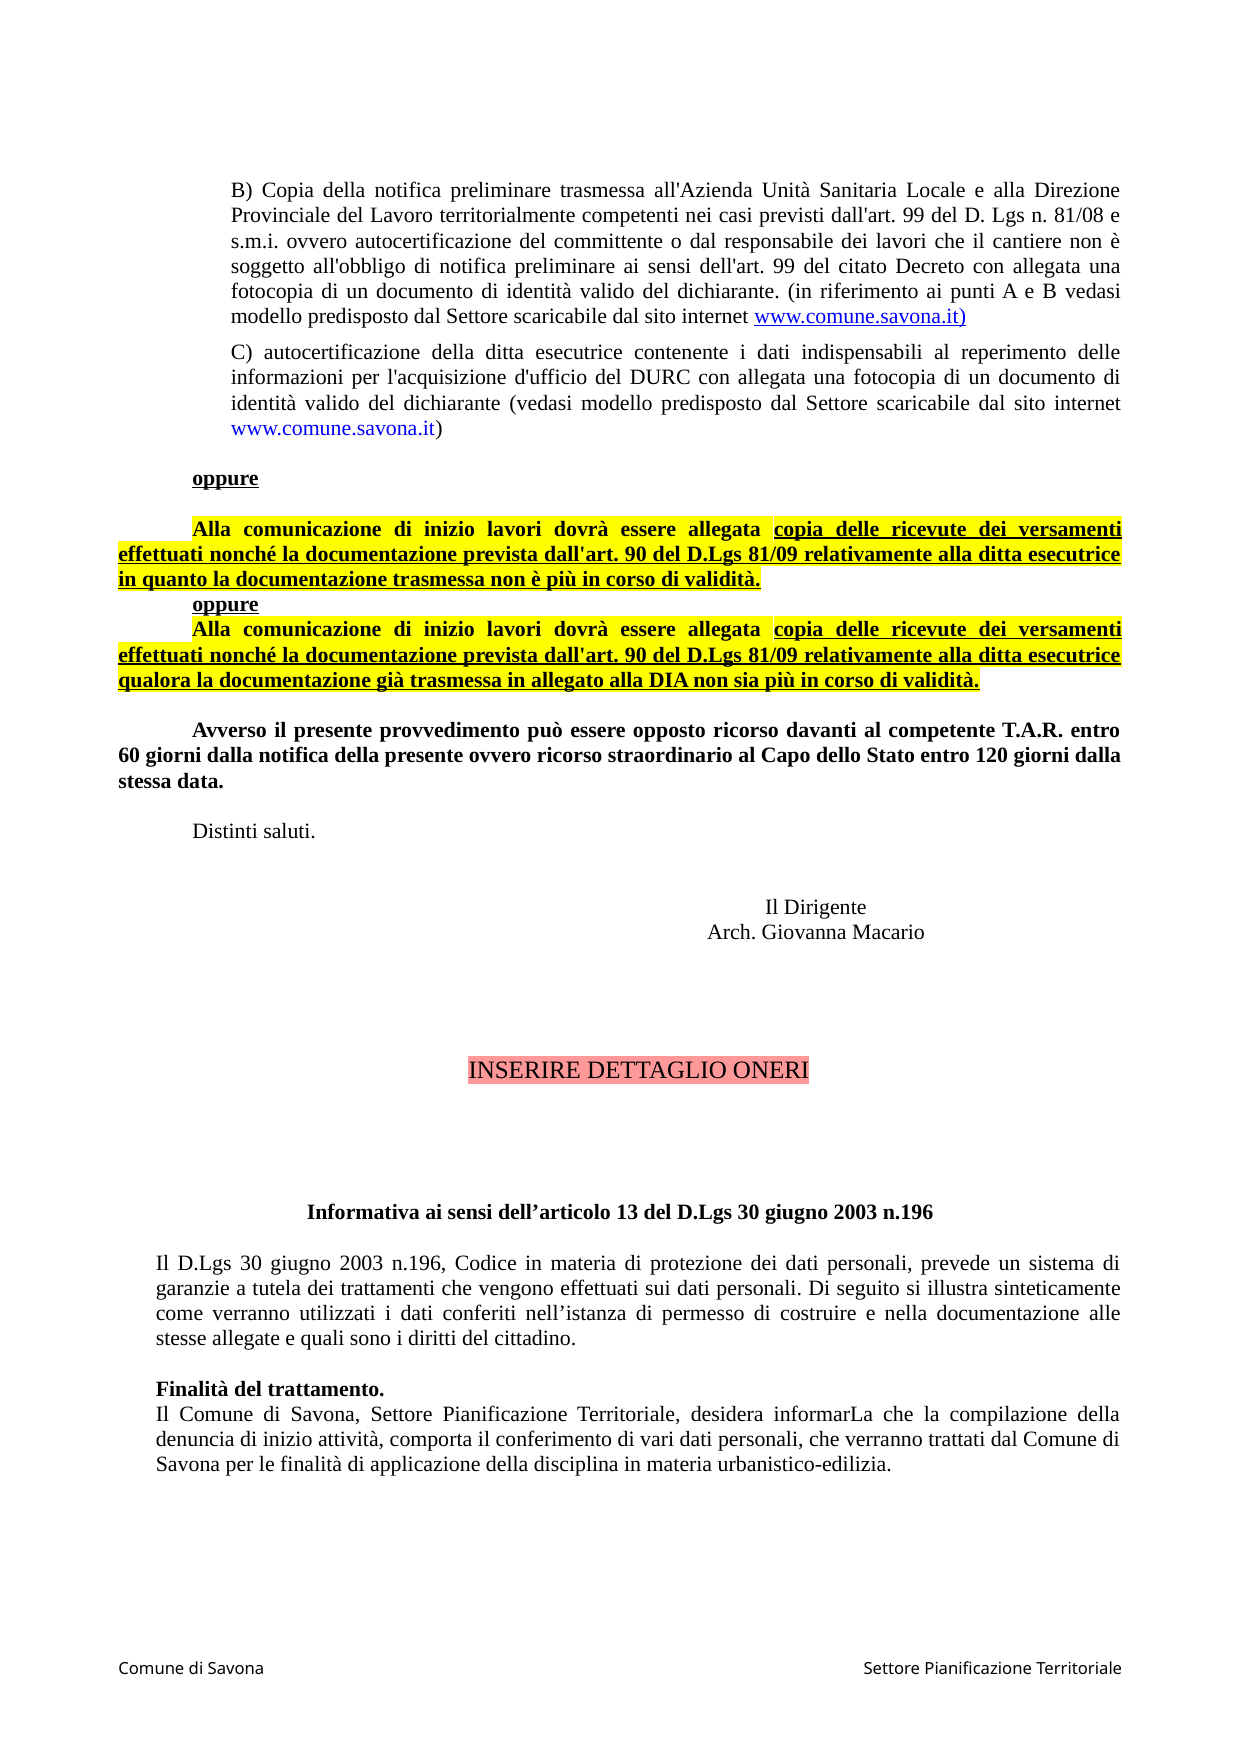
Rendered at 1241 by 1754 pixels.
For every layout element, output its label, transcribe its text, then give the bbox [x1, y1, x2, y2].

subtitle Informativa ai sensi dell’articolo 13 del D.Lgs 30 giugno 2003 n.196 [118, 1199, 1122, 1224]
text Il Comune di Savona, Settore Pianificazione Territoriale, desidera informarLa che la compilazione della denuncia di inizio attività, comporta il conferimento di vari dati personali, che verranno trattati dal Comune di Savona per le finalità di applicazione della disciplina in materia urbanistico-edilizia. [156, 1401, 1122, 1477]
table_cell [111, 894, 502, 944]
list B) Copia della notifica preliminare trasmessa all'Azienda Unità Sanitaria Locale e alla Direzione Provinciale del Lavoro territorialmente competenti nei casi previsti dall'art. 99 del D. Lgs n. 81/08 e s.m.i. ovvero autocertificazione del committente o dal responsabile dei lavori che il cantiere non è soggetto all'obbligo di notifica preliminare ai sensi dell'art. 99 del citato Decreto con allegata una fotocopia di un documento di identità valido del dichiarante. (in riferimento ai punti A e B vedasi modello predisposto dal Settore scaricabile dal sito internet www.comune.savona.it) [193, 177, 1122, 328]
table_header [111, 869, 502, 894]
text oppure [118, 591, 1122, 616]
text Il D.Lgs 30 giugno 2003 n.196, Codice in materia di protezione dei dati personali, prevede un sistema di garanzie a tutela dei trattamenti che vengono effettuati sui dati personali. Di seguito si illustra sinteticamente come verranno utilizzati i dati conferiti nell’istanza di permesso di costruire e nella documentazione alle stesse allegate e quali sono i diritti del cittadino. [156, 1250, 1122, 1351]
text Alla comunicazione di inizio lavori dovrà essere allegata copia delle ricevute dei versamenti effettuati nonché la documentazione prevista dall'art. 90 del D.Lgs 81/09 relativamente alla ditta esecutrice in quanto la documentazione trasmessa non è più in corso di validità. [118, 516, 1122, 591]
text Avverso il presente provvedimento può essere opposto ricorso davanti al competente T.A.R. entro 60 giorni dalla notifica della presente ovvero ricorso straordinario al Capo dello Stato entro 120 giorni dalla stessa data. [118, 717, 1122, 793]
table_header [502, 869, 1129, 894]
text INSERIRE DETTAGLIO ONERI [156, 1056, 1122, 1084]
text oppure [118, 465, 1122, 490]
text Distinti saluti. [118, 818, 1122, 843]
text Finalità del trattamento. [118, 1376, 1122, 1401]
text Alla comunicazione di inizio lavori dovrà essere allegata copia delle ricevute dei versamenti effettuati nonché la documentazione prevista dall'art. 90 del D.Lgs 81/09 relativamente alla ditta esecutrice qualora la documentazione già trasmessa in allegato alla DIA non sia più in corso di validità. [118, 616, 1122, 692]
table_cell Il Dirigente Arch. Giovanna Macario [502, 894, 1129, 944]
list C) autocertificazione della ditta esecutrice contenente i dati indispensabili al reperimento delle informazioni per l'acquisizione d'ufficio del DURC con allegata una fotocopia di un documento di identità valido del dichiarante (vedasi modello predisposto dal Settore scaricabile dal sito internet www.comune.savona.it) [193, 339, 1122, 440]
